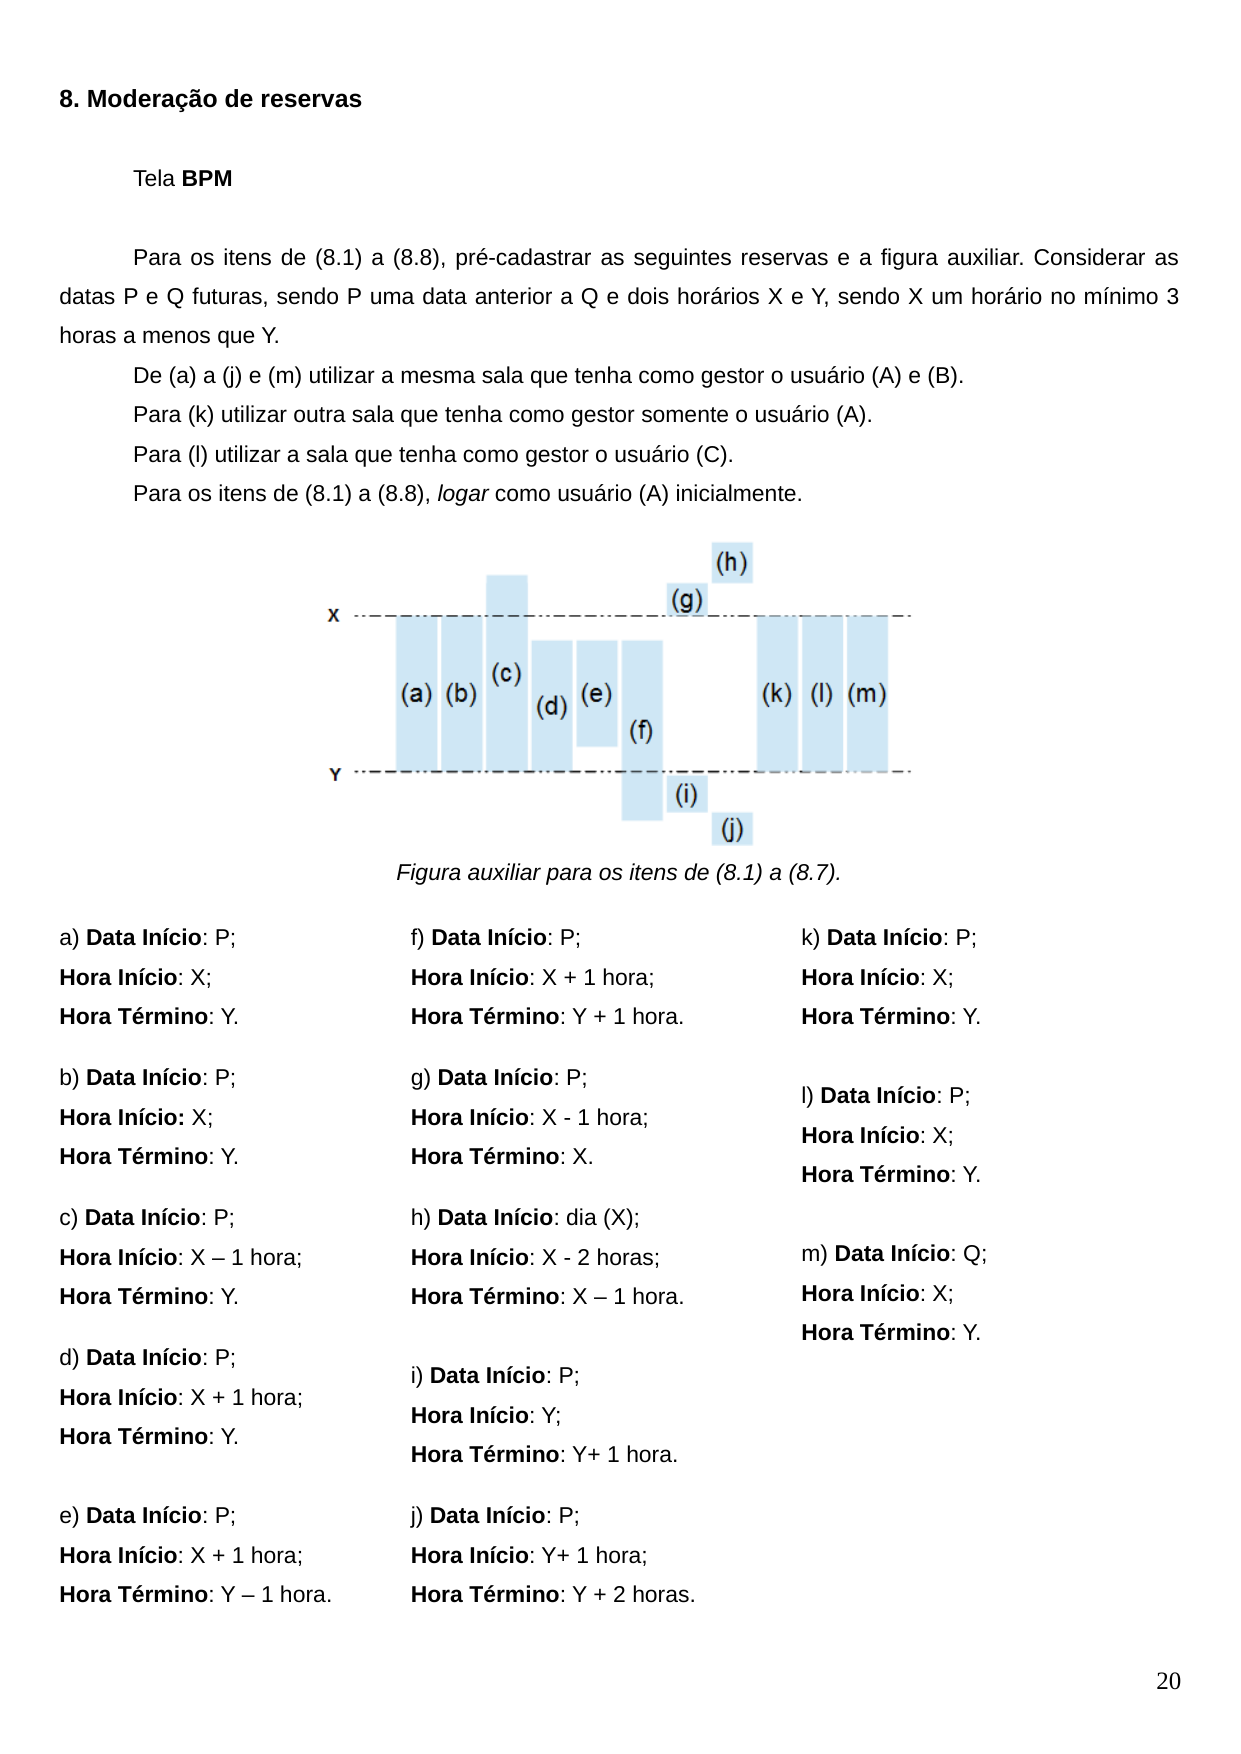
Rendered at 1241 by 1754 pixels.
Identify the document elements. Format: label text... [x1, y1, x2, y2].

table_cell k) Data Início: P; Hora Início: X; Hora Término: Y. l) Data Início: P; Hora Início: X; Hora Término: Y. m) Data Início: Q; Hora Início: X; Hora Término: Y. [801, 924, 1181, 1607]
picture [325, 539, 916, 846]
text Para os itens de (8.1) a (8.8), pré-cadastrar as seguintes reservas e a figura auxiliar. Considerar as datas P e Q futuras, sendo P uma data anterior a Q e dois horários X e Y, sendo X um horário no mínimo 3 horas a menos que Y. [59, 243, 1181, 349]
text Para (l) utilizar a sala que tenha como gestor o usuário (C). [59, 441, 1181, 467]
text Para os itens de (8.1) a (8.8), logar como usuário (A) inicialmente. [59, 480, 1181, 507]
subtitle 8. Moderação de reservas [59, 84, 1181, 113]
text Tela BPM [59, 164, 1181, 191]
text De (a) a (j) e (m) utilizar a mesma sala que tenha como gestor o usuário (A) e (B). [59, 362, 1181, 388]
table_cell f) Data Início: P; Hora Início: X + 1 hora; Hora Término: Y + 1 hora. g) Data Início: P; Hora Início: X - 1 hora; Hora Término: X. h) Data Início: dia (X); Hora Início: X - 2 horas; Hora Término: X – 1 hora. i) Data Início: P; Hora Início: Y; Hora Término: Y+ 1 hora. j) Data Início: P; Hora Início: Y+ 1 hora; Hora Término: Y + 2 horas. [411, 924, 801, 1607]
text Para (k) utilizar outra sala que tenha como gestor somente o usuário (A). [59, 401, 1181, 428]
table_header Figura auxiliar para os itens de (8.1) a (8.7). [59, 520, 1181, 924]
table_cell a) Data Início: P; Hora Início: X; Hora Término: Y. b) Data Início: P; Hora Início: X; Hora Término: Y. c) Data Início: P; Hora Início: X – 1 hora; Hora Término: Y. d) Data Início: P; Hora Início: X + 1 hora; Hora Término: Y. e) Data Início: P; Hora Início: X + 1 hora; Hora Término: Y – 1 hora. [59, 924, 411, 1607]
